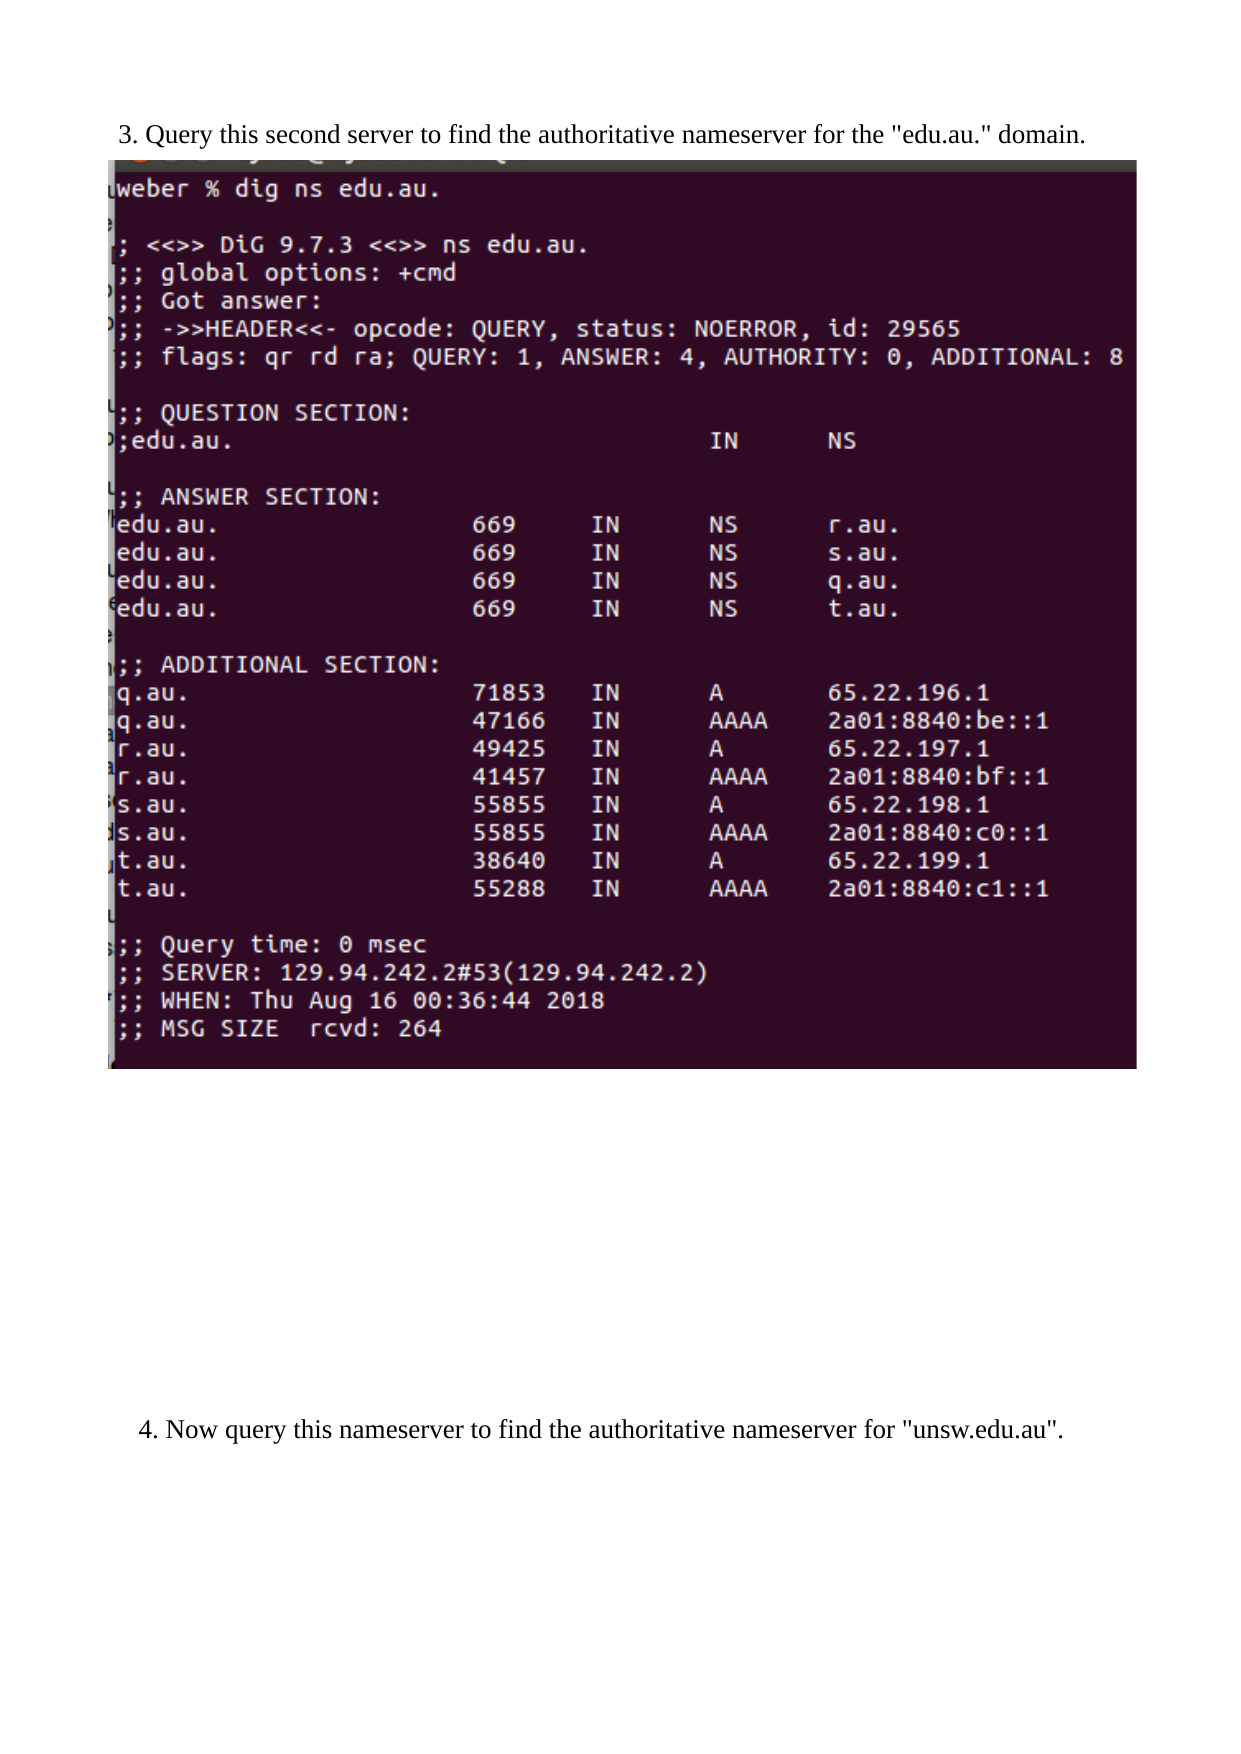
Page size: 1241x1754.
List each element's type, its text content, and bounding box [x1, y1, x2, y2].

text 3. Query this second server to find the authoritative nameserver for the "edu.au." domain. [118, 118, 1122, 149]
text 4. Now query this nameserver to find the authoritative nameserver for "unsw.edu.au". [118, 1413, 1122, 1445]
picture [108, 160, 500, 1069]
